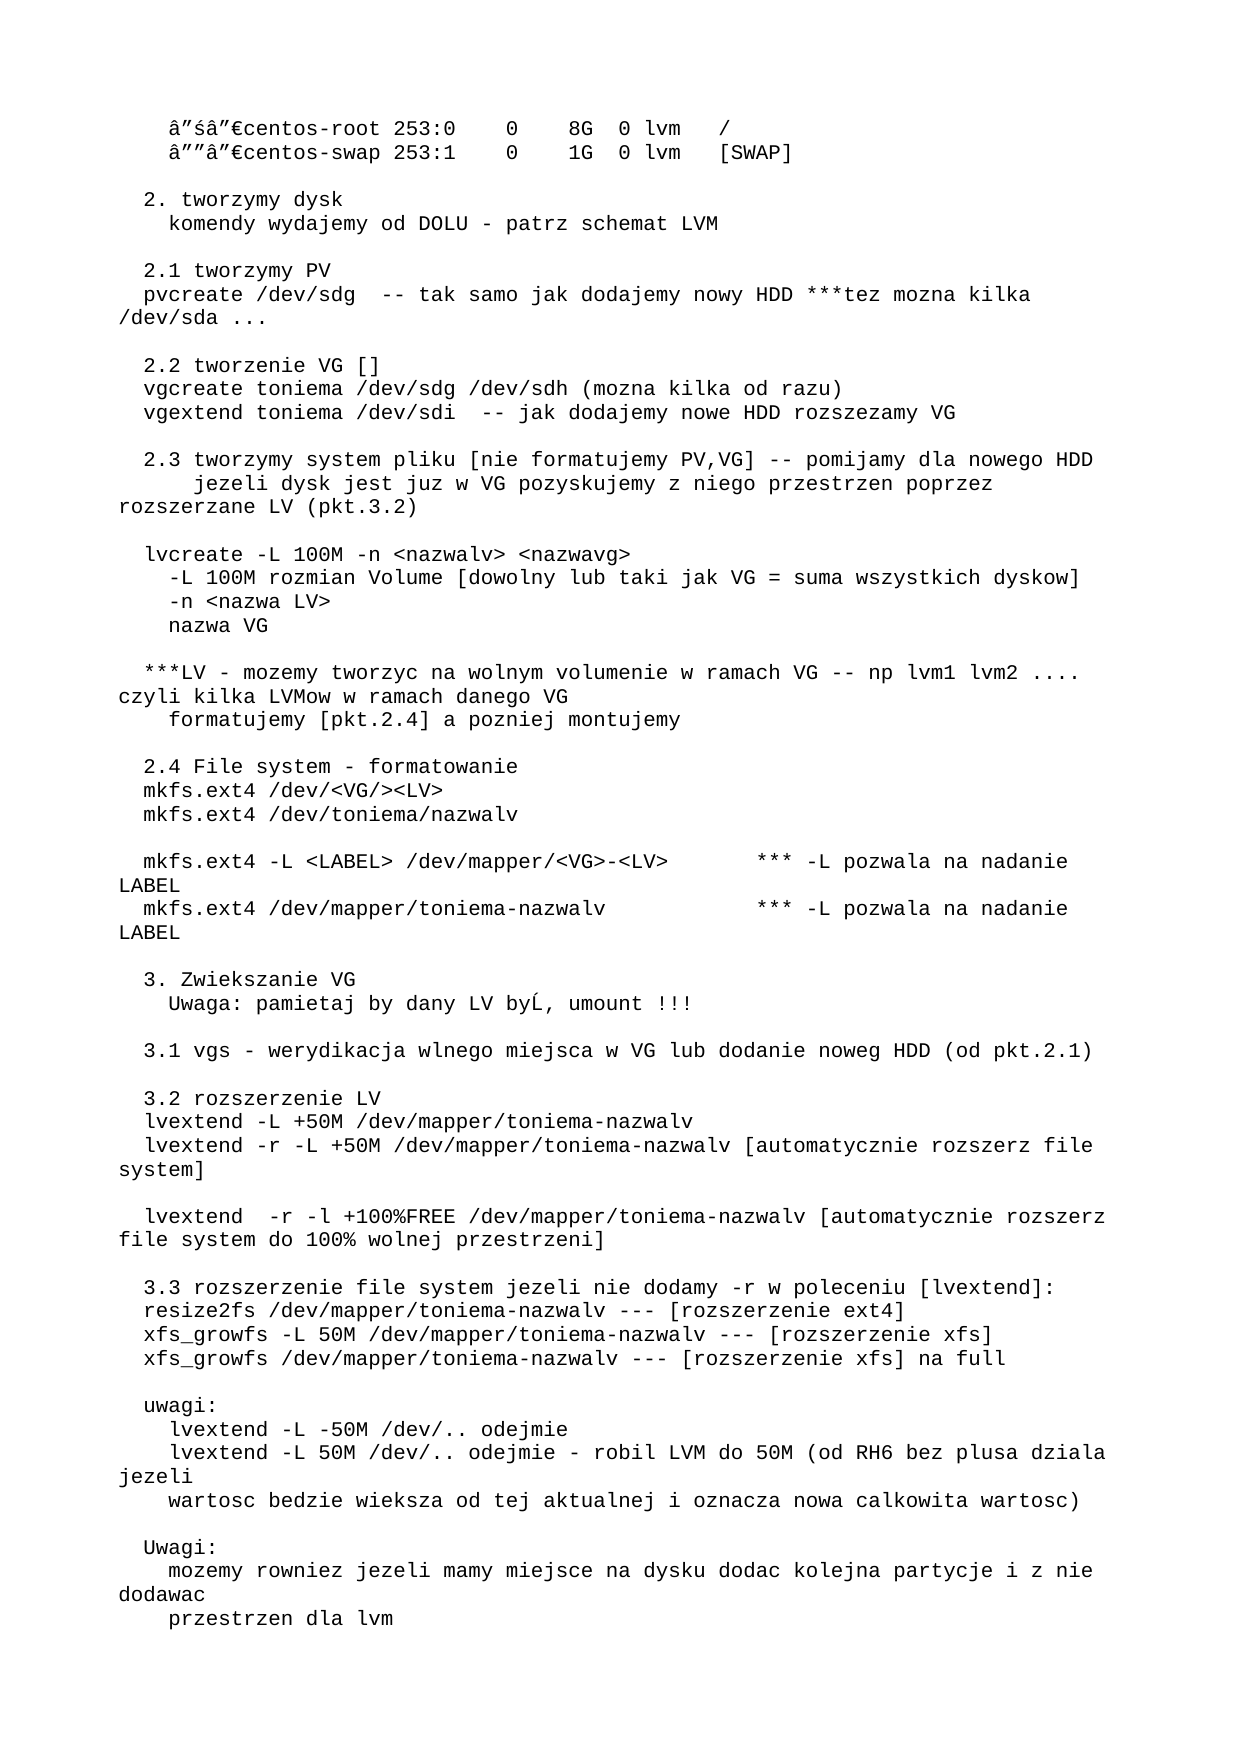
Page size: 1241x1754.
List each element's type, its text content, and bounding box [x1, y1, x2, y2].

text mkfs.ext4 /dev/<VG/><LV> [118, 780, 1122, 804]
text 3.3 rozszerzenie file system jezeli nie dodamy -r w poleceniu [lvextend]: [118, 1277, 1122, 1300]
text uwagi: [118, 1395, 1122, 1419]
text xfs_growfs /dev/mapper/toniema-nazwalv --- [rozszerzenie xfs] na full [118, 1348, 1122, 1371]
text 2.2 tworzenie VG [] [118, 354, 1122, 378]
text -n <nazwa LV> [118, 591, 1122, 615]
text mkfs.ext4 -L <LABEL> /dev/mapper/<VG>-<LV> *** -L pozwala na nadanie LABEL [118, 851, 1122, 898]
text formatujemy [pkt.2.4] a pozniej montujemy [118, 709, 1122, 733]
text 2.1 tworzymy PV [118, 260, 1122, 284]
text nazwa VG [118, 615, 1122, 638]
text 2.4 File system - formatowanie [118, 757, 1122, 780]
text lvextend -r -L +50M /dev/mapper/toniema-nazwalv [automatycznie rozszerz file system] [118, 1135, 1122, 1182]
text lvextend -L 50M /dev/.. odejmie - robil LVM do 50M (od RH6 bez plusa dziala jezeli [118, 1442, 1122, 1489]
text mkfs.ext4 /dev/toniema/nazwalv [118, 804, 1122, 827]
text vgextend toniema /dev/sdi -- jak dodajemy nowe HDD rozszezamy VG [118, 402, 1122, 426]
text 3.2 rozszerzenie LV [118, 1088, 1122, 1111]
text Uwagi: [118, 1537, 1122, 1561]
text â””â”€centos-swap 253:1 0 1G 0 lvm [SWAP] [118, 142, 1122, 165]
text Uwaga: pamietaj by dany LV byĹ‚ umount !!! [118, 993, 1122, 1017]
text lvextend -r -l +100%FREE /dev/mapper/toniema-nazwalv [automatycznie rozszerz file system do 100% wolnej przestrzeni] [118, 1206, 1122, 1253]
text 3.1 vgs - werydikacja wlnego miejsca w VG lub dodanie noweg HDD (od pkt.2.1) [118, 1040, 1122, 1064]
text mozemy rowniez jezeli mamy miejsce na dysku dodac kolejna partycje i z nie dodawac [118, 1561, 1122, 1608]
text lvextend -L -50M /dev/.. odejmie [118, 1419, 1122, 1442]
text jezeli dysk jest juz w VG pozyskujemy z niego przestrzen poprzez rozszerzane LV (pkt.3.2) [118, 473, 1122, 520]
text vgcreate toniema /dev/sdg /dev/sdh (mozna kilka od razu) [118, 378, 1122, 402]
text mkfs.ext4 /dev/mapper/toniema-nazwalv *** -L pozwala na nadanie LABEL [118, 898, 1122, 946]
text wartosc bedzie wieksza od tej aktualnej i oznacza nowa calkowita wartosc) [118, 1489, 1122, 1513]
text ***LV - mozemy tworzyc na wolnym volumenie w ramach VG -- np lvm1 lvm2 .... czyli kilka LVMow w ramach danego VG [118, 662, 1122, 709]
text lvcreate -L 100M -n <nazwalv> <nazwavg> [118, 544, 1122, 567]
text xfs_growfs -L 50M /dev/mapper/toniema-nazwalv --- [rozszerzenie xfs] [118, 1324, 1122, 1348]
text pvcreate /dev/sdg -- tak samo jak dodajemy nowy HDD ***tez mozna kilka /dev/sda ... [118, 284, 1122, 331]
text -L 100M rozmian Volume [dowolny lub taki jak VG = suma wszystkich dyskow] [118, 567, 1122, 591]
text 2.3 tworzymy system pliku [nie formatujemy PV,VG] -- pomijamy dla nowego HDD [118, 449, 1122, 473]
text komendy wydajemy od DOLU - patrz schemat LVM [118, 213, 1122, 236]
text lvextend -L +50M /dev/mapper/toniema-nazwalv [118, 1111, 1122, 1135]
text 3. Zwiekszanie VG [118, 969, 1122, 993]
text â”śâ”€centos-root 253:0 0 8G 0 lvm / [118, 118, 1122, 142]
text przestrzen dla lvm [118, 1608, 1122, 1631]
text resize2fs /dev/mapper/toniema-nazwalv --- [rozszerzenie ext4] [118, 1300, 1122, 1324]
text 2. tworzymy dysk [118, 189, 1122, 213]
